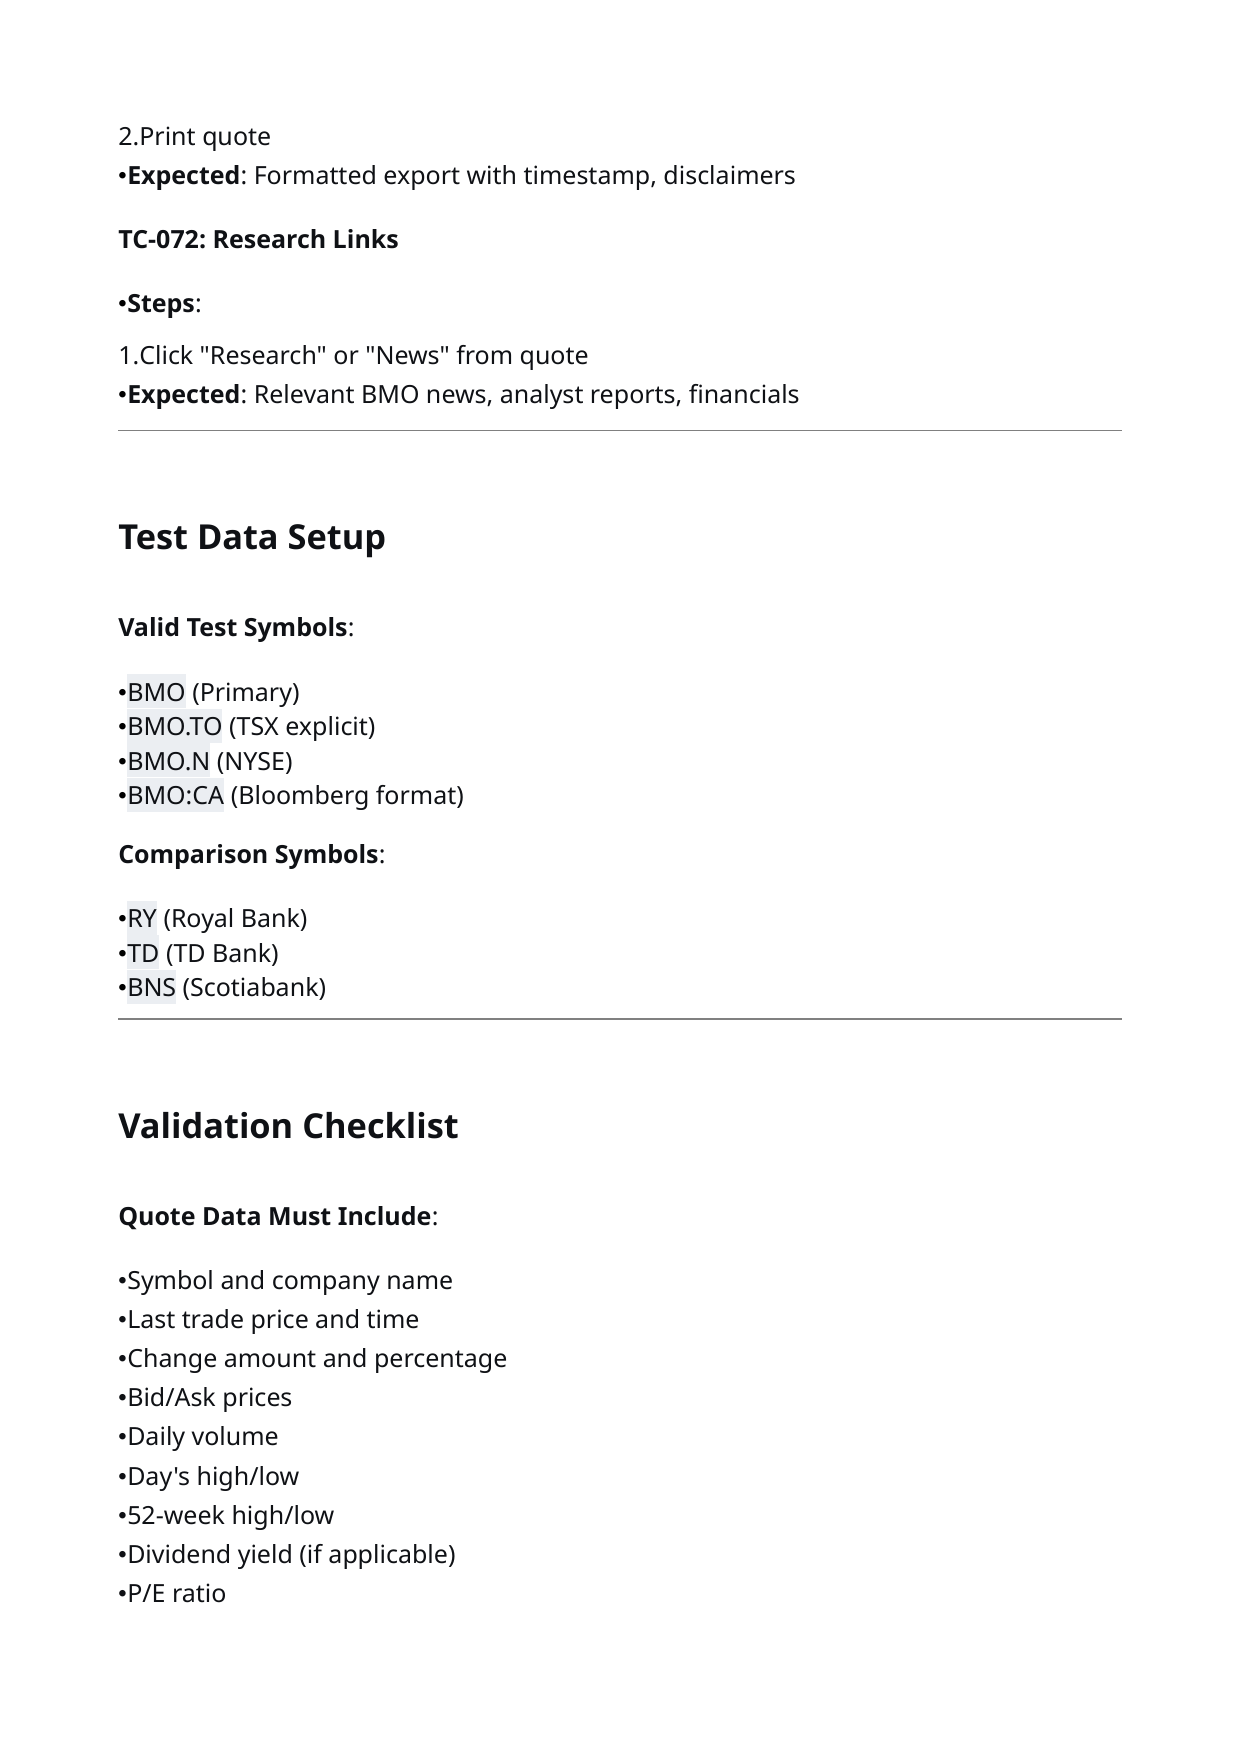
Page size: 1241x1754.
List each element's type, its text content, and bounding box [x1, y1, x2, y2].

list Bid/Ask prices [118, 1380, 1122, 1414]
list BMO.TO (TSX explicit) [118, 708, 1122, 743]
list Symbol and company name [118, 1262, 1122, 1296]
list 52-week high/low [118, 1497, 1122, 1531]
list Expected: Formatted export with timestamp, disclaimers [118, 157, 1122, 191]
list Print quote [118, 118, 1122, 152]
list TD (TD Bank) [118, 935, 1122, 969]
text Comparison Symbols: [118, 837, 1122, 871]
text Quote Data Must Include: [118, 1198, 1122, 1232]
subtitle Test Data Setup [118, 510, 1122, 560]
list Daily volume [118, 1419, 1122, 1453]
list P/E ratio [118, 1576, 1122, 1610]
list BMO (Primary) [118, 674, 1122, 708]
text Valid Test Symbols: [118, 610, 1122, 644]
list BNS (Scotiabank) [118, 969, 1122, 1004]
list Last trade price and time [118, 1301, 1122, 1336]
list BMO:CA (Bloomberg format) [118, 777, 1122, 812]
text TC-072: Research Links [118, 221, 1122, 256]
list RY (Royal Bank) [118, 901, 1122, 935]
list Steps: [118, 286, 1122, 320]
list Expected: Relevant BMO news, analyst reports, financials [118, 376, 1122, 411]
list BMO.N (NYSE) [118, 743, 1122, 777]
list Change amount and percentage [118, 1341, 1122, 1375]
list Dividend yield (if applicable) [118, 1536, 1122, 1571]
subtitle Validation Checklist [118, 1098, 1122, 1148]
list Click "Research" or "News" from quote [118, 337, 1122, 371]
list Day's high/low [118, 1458, 1122, 1492]
